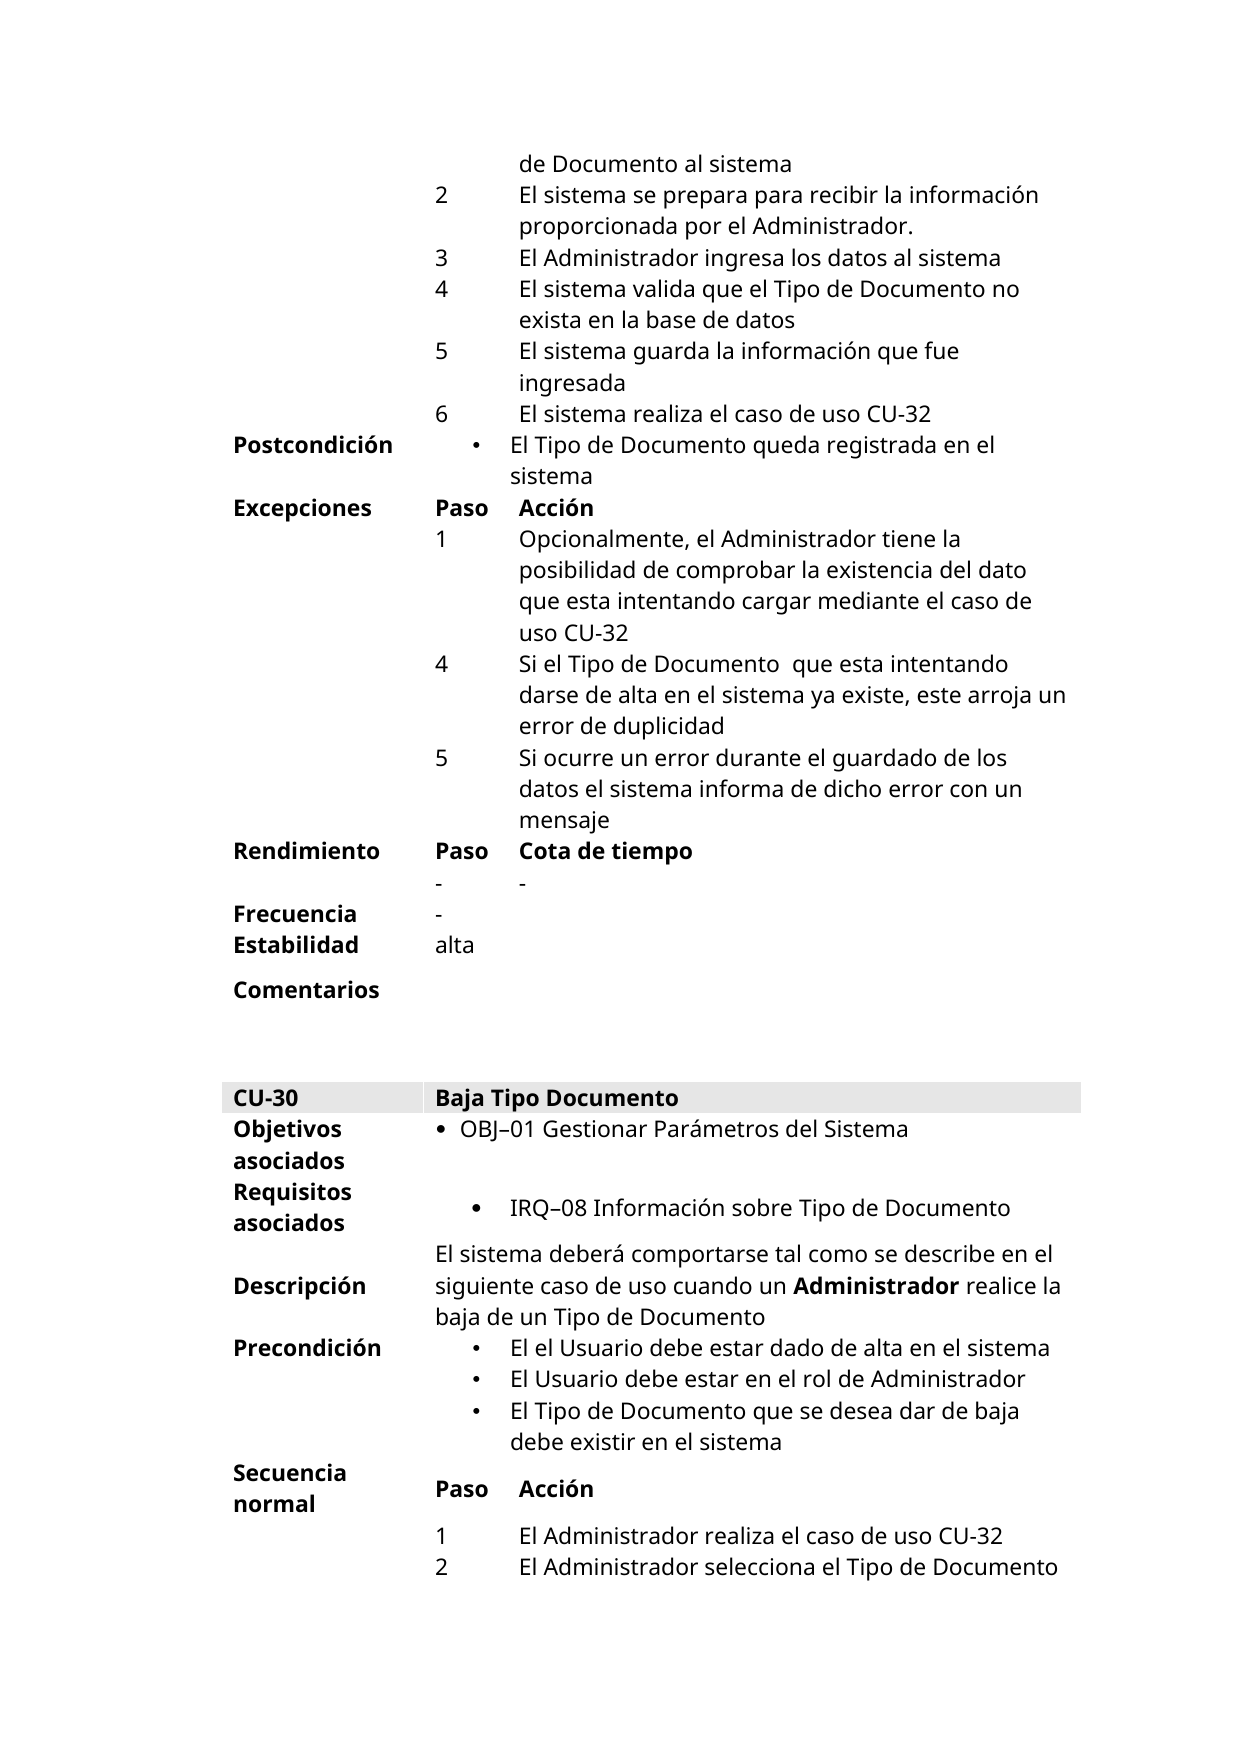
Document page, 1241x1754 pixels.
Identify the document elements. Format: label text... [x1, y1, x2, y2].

table_cell 5 [424, 741, 507, 835]
table_cell Paso [424, 491, 507, 523]
table_cell [424, 148, 507, 179]
table_cell Si el Tipo de Documento que esta intentando darse de alta en el sistema ya existe, este arroja un error de duplicidad [508, 648, 1081, 741]
table_cell [222, 523, 423, 835]
table_cell 4 [424, 648, 507, 741]
table_cell [424, 960, 1081, 1019]
table_cell Rendimiento [222, 835, 423, 866]
table_cell [222, 1520, 423, 1582]
table_cell - [424, 898, 1081, 929]
table_cell El Administrador selecciona el Tipo de Documento [508, 1551, 1081, 1582]
table_cell Cota de tiempo [508, 835, 1081, 866]
table_cell 6 [424, 398, 507, 429]
table_cell - [508, 866, 1081, 898]
table_cell El Administrador ingresa los datos al sistema [508, 241, 1081, 273]
table_cell 3 [424, 241, 507, 273]
table_cell El sistema realiza el caso de uso CU-32 [508, 398, 1081, 429]
table_header CU-30 [222, 1082, 423, 1113]
table_cell Frecuencia [222, 898, 423, 929]
table_cell - [424, 866, 507, 898]
table_cell Acción [508, 1457, 1081, 1519]
table_cell El el Usuario debe estar dado de alta en el sistema El Usuario debe estar en el rol de Administrador El Tipo de Documento que se desea dar de baja debe existir en el sistema [424, 1332, 1081, 1457]
table_cell 2 [424, 1551, 507, 1582]
table_cell [222, 866, 423, 898]
table_cell Opcionalmente, el Administrador tiene la posibilidad de comprobar la existencia del dato que esta intentando cargar mediante el caso de uso CU-32 [508, 523, 1081, 648]
table_cell 2 [424, 179, 507, 241]
table_cell 1 [424, 523, 507, 648]
table_cell El Administrador realiza el caso de uso CU-32 [508, 1520, 1081, 1551]
table_cell El sistema guarda la información que fue ingresada [508, 335, 1081, 398]
table_cell El Tipo de Documento queda registrada en el sistema [424, 429, 1081, 491]
table_cell El sistema deberá comportarse tal como se describe en el siguiente caso de uso cuando un Administrador realice la baja de un Tipo de Documento [424, 1238, 1081, 1332]
table_cell Paso [424, 1457, 507, 1519]
table_cell alta [424, 929, 1081, 960]
table_cell Acción [508, 491, 1081, 523]
table_header Baja Tipo Documento [424, 1082, 1081, 1113]
table_cell Requisitos asociados [222, 1176, 423, 1238]
table_cell Descripción [222, 1238, 423, 1332]
table_cell El sistema valida que el Tipo de Documento no exista en la base de datos [508, 273, 1081, 335]
table_cell OBJ–01 Gestionar Parámetros del Sistema [424, 1113, 1081, 1176]
table_cell Secuencia normal [222, 1457, 423, 1519]
table_cell [222, 148, 423, 429]
table_cell Excepciones [222, 491, 423, 523]
table_cell 4 [424, 273, 507, 335]
table_cell Si ocurre un error durante el guardado de los datos el sistema informa de dicho error con un mensaje [508, 741, 1081, 835]
table_cell Estabilidad [222, 929, 423, 960]
table_cell Postcondición [222, 429, 423, 491]
table_cell 1 [424, 1520, 507, 1551]
table_cell 5 [424, 335, 507, 398]
table_cell Objetivos asociados [222, 1113, 423, 1176]
table_cell Precondición [222, 1332, 423, 1457]
table_cell Comentarios [222, 960, 423, 1019]
table_cell IRQ–08 Información sobre Tipo de Documento [424, 1176, 1081, 1238]
table_cell El sistema se prepara para recibir la información proporcionada por el Administrador. [508, 179, 1081, 241]
table_cell de Documento al sistema [508, 148, 1081, 179]
table_cell Paso [424, 835, 507, 866]
